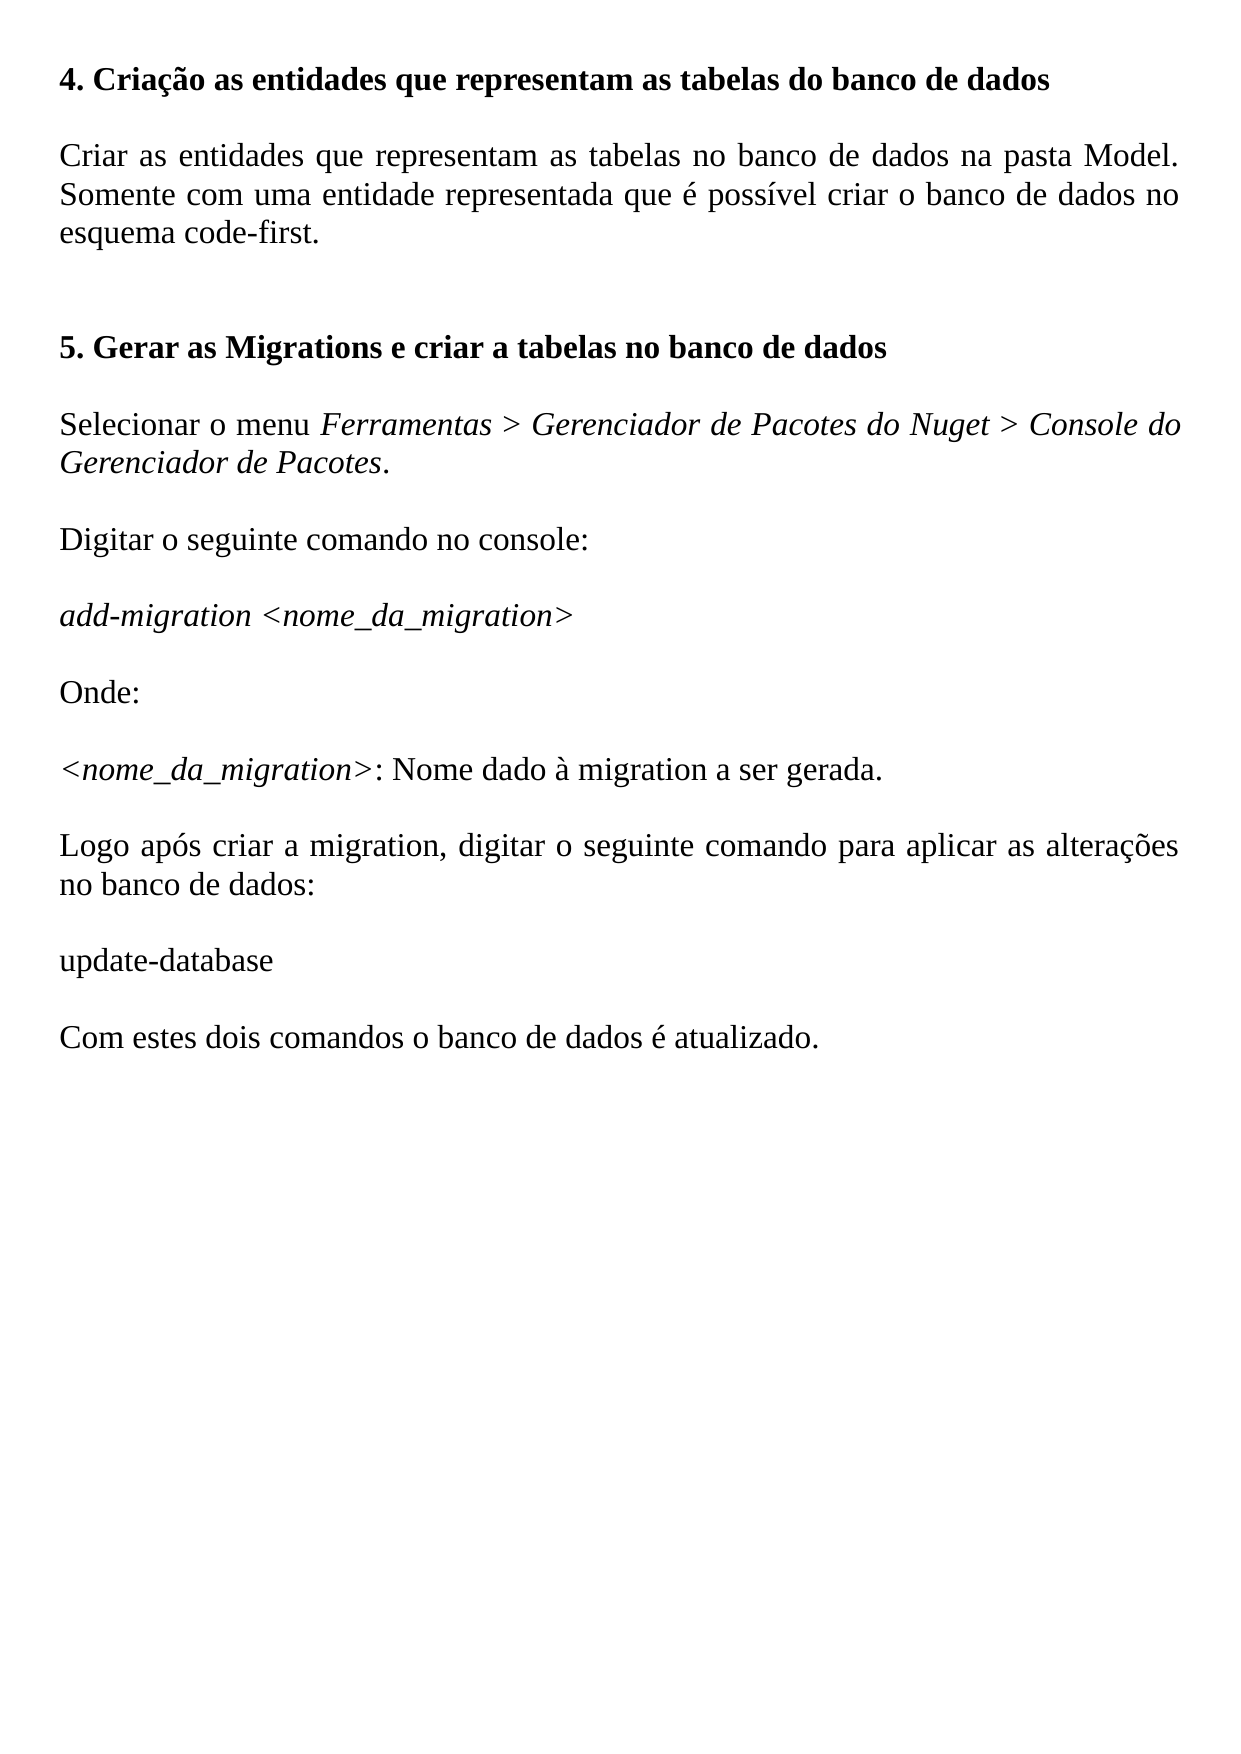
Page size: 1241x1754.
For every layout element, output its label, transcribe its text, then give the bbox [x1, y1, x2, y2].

text 4. Criação as entidades que representam as tabelas do banco de dados [59, 59, 1181, 97]
text Digitar o seguinte comando no console: [59, 519, 1181, 557]
text add-migration <nome_da_migration> [59, 596, 1181, 634]
text Onde: [59, 672, 1181, 711]
text 5. Gerar as Migrations e criar a tabelas no banco de dados [59, 327, 1181, 366]
text <nome_da_migration>: Nome dado à migration a ser gerada. [59, 749, 1181, 787]
text Logo após criar a migration, digitar o seguinte comando para aplicar as alterações no banco de dados: [59, 826, 1181, 902]
text Com estes dois comandos o banco de dados é atualizado. [59, 1017, 1181, 1056]
text Selecionar o menu Ferramentas > Gerenciador de Pacotes do Nuget > Console do Gerenciador de Pacotes. [59, 404, 1181, 481]
text update-database [59, 941, 1181, 979]
text Criar as entidades que representam as tabelas no banco de dados na pasta Model. Somente com uma entidade representada que é possível criar o banco de dados no esquema code-first. [59, 136, 1181, 251]
